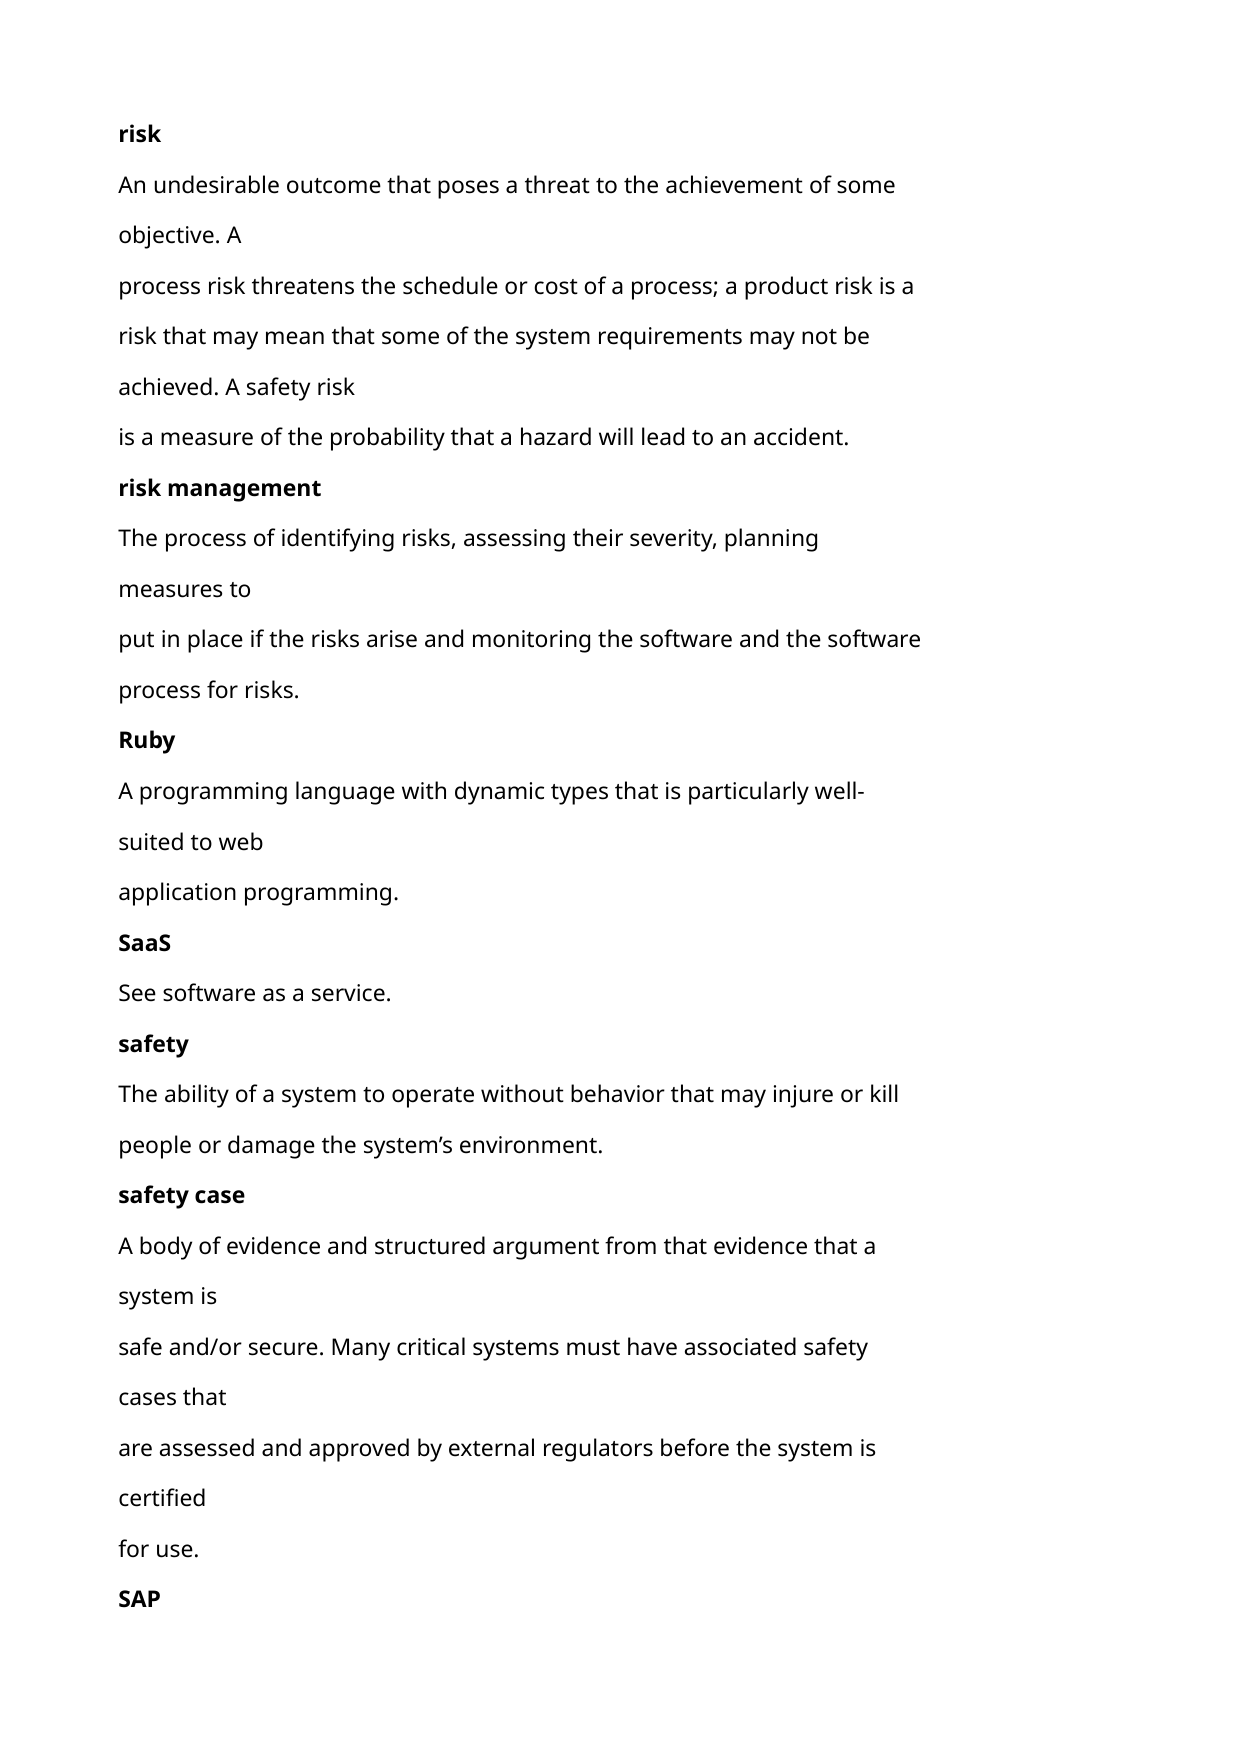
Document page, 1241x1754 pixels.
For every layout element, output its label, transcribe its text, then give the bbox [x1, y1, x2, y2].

text certified [118, 1482, 1122, 1513]
text safety case [118, 1179, 1122, 1210]
text are assessed and approved by external regulators before the system is [118, 1432, 1122, 1463]
text SaaS [118, 926, 1122, 958]
text system is [118, 1280, 1122, 1311]
text application programming. [118, 876, 1122, 907]
text The ability of a system to operate without behavior that may injure or kill [118, 1078, 1122, 1109]
text SAP [118, 1583, 1122, 1614]
text Ruby [118, 724, 1122, 756]
text cases that [118, 1381, 1122, 1412]
text A programming language with dynamic types that is particularly well- [118, 775, 1122, 806]
text risk that may mean that some of the system requirements may not be [118, 320, 1122, 351]
text achieved. A safety risk [118, 371, 1122, 402]
text suited to web [118, 825, 1122, 857]
text process for risks. [118, 674, 1122, 705]
text for use. [118, 1533, 1122, 1564]
text people or damage the system’s environment. [118, 1128, 1122, 1160]
text safety [118, 1027, 1122, 1059]
text is a measure of the probability that a hazard will lead to an accident. [118, 421, 1122, 452]
text An undesirable outcome that poses a threat to the achievement of some [118, 169, 1122, 200]
text objective. A [118, 219, 1122, 250]
text process risk threatens the schedule or cost of a process; a product risk is a [118, 270, 1122, 301]
text put in place if the risks arise and monitoring the software and the software [118, 623, 1122, 654]
text risk management [118, 472, 1122, 503]
text The process of identifying risks, assessing their severity, planning [118, 522, 1122, 553]
text See software as a service. [118, 977, 1122, 1008]
text A body of evidence and structured argument from that evidence that a [118, 1229, 1122, 1261]
text safe and/or secure. Many critical systems must have associated safety [118, 1331, 1122, 1362]
text risk [118, 118, 1122, 149]
text measures to [118, 573, 1122, 604]
